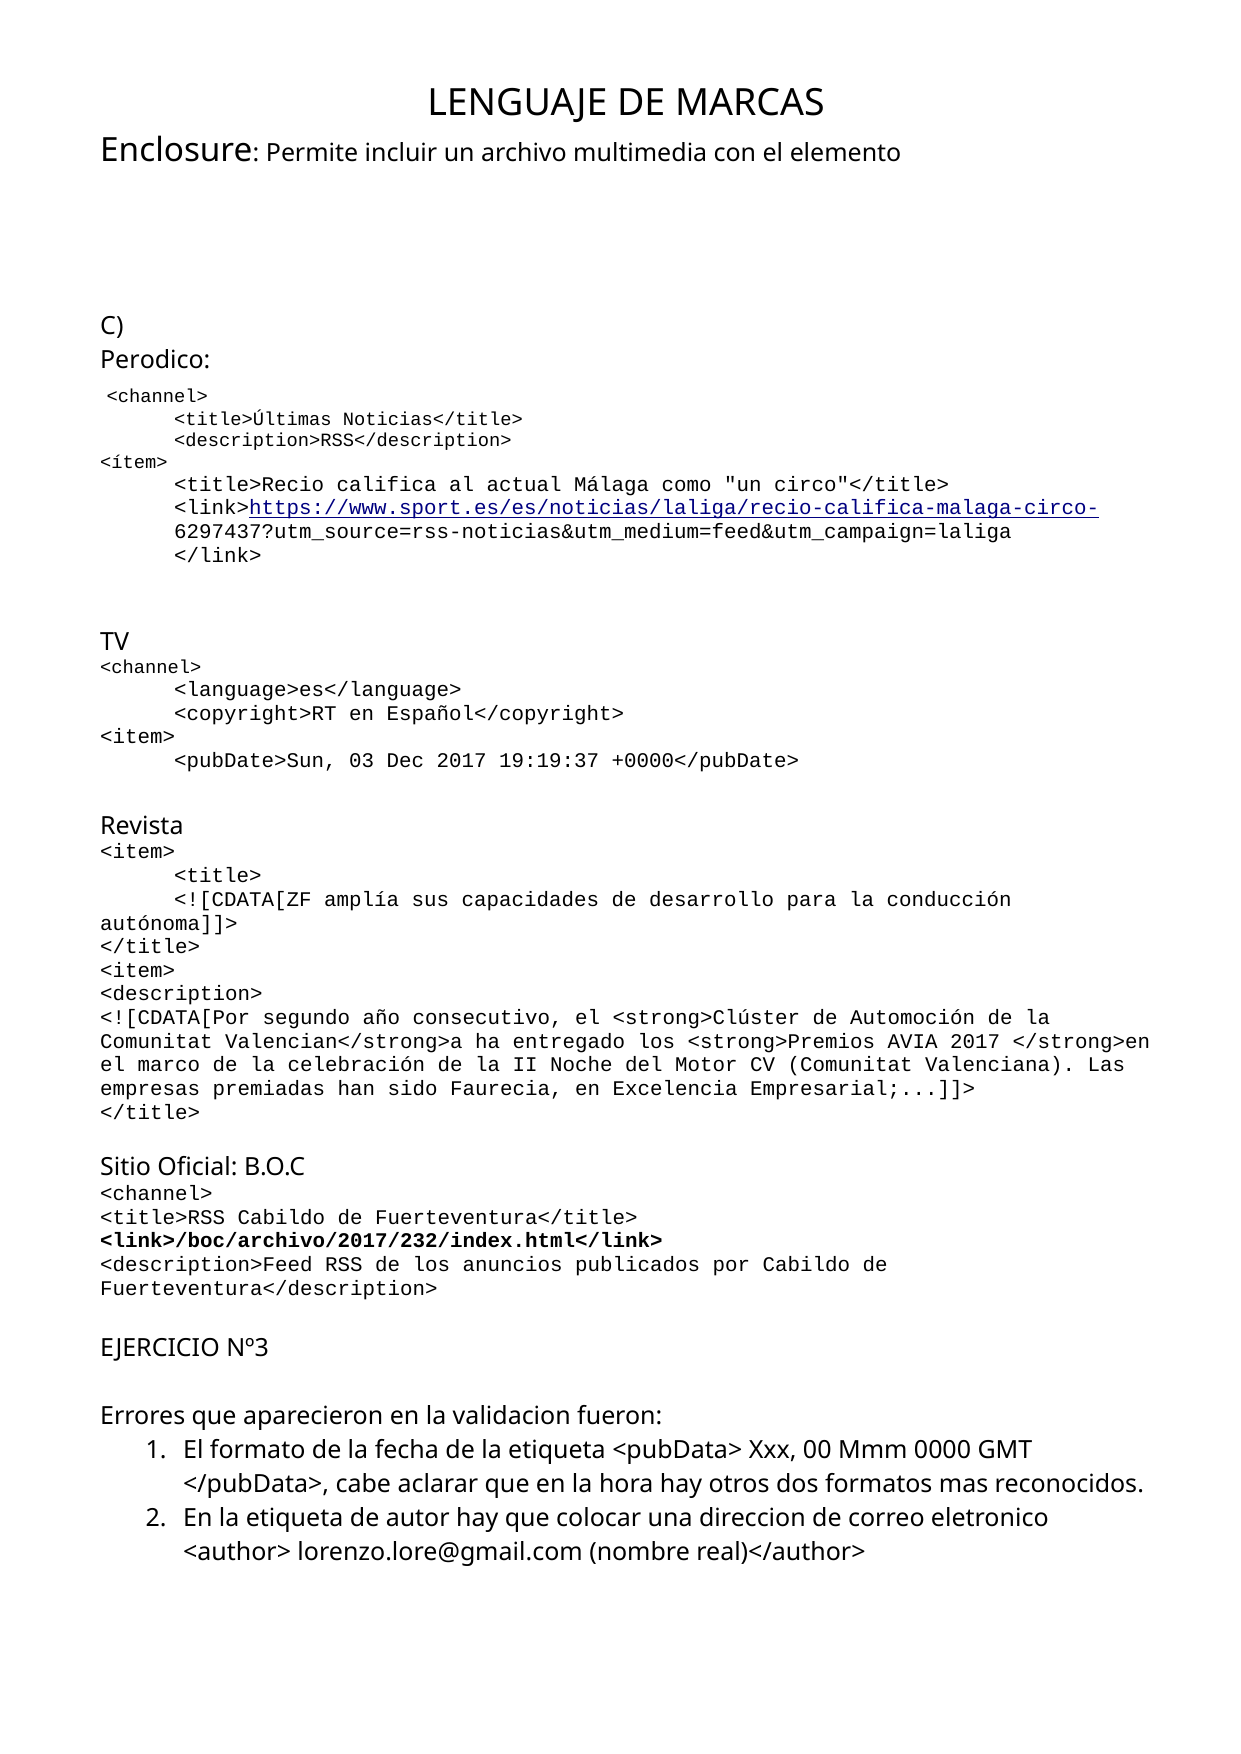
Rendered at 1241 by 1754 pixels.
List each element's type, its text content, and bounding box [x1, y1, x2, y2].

list El formato de la fecha de la etiqueta <pubData> Xxx, 00 Mmm 0000 GMT </pubData>, cabe aclarar que en la hora hay otros dos formatos mas reconocidos. [145, 1432, 1152, 1500]
text </title> [100, 936, 1152, 960]
text C) [100, 308, 1152, 342]
text Sitio Oficial: B.O.C [100, 1149, 1152, 1183]
text <![CDATA[Por segundo año consecutivo, el <strong>Clúster de Automoción de la Comunitat Valencian</strong>a ha entregado los <strong>Premios AVIA 2017 </strong>en el marco de la celebración de la II Noche del Motor CV (Comunitat Valenciana). Las empresas premiadas han sido Faurecia, en Excelencia Empresarial;...]]> [100, 1007, 1152, 1102]
text Errores que aparecieron en la validacion fueron: [100, 1398, 1152, 1432]
text Revista [100, 807, 1152, 842]
text <channel> [100, 376, 1152, 410]
text <title>Últimas Noticias</title> [100, 410, 1152, 431]
text <channel> [100, 658, 1152, 679]
text Enclosure: Permite incluir un archivo multimedia con el elemento [100, 126, 1152, 171]
text <pubDate>Sun, 03 Dec 2017 19:19:37 +0000</pubDate> [100, 750, 1152, 773]
text <title>RSS Cabildo de Fuerteventura</title> [100, 1207, 1152, 1230]
text EJERCICIO Nº3 [100, 1330, 1152, 1364]
text TV [100, 623, 1152, 658]
text <description>Feed RSS de los anuncios publicados por Cabildo de Fuerteventura</description> [100, 1254, 1152, 1301]
text <ítem> [100, 452, 1152, 474]
text <title> [100, 865, 1152, 889]
list En la etiqueta de autor hay que colocar una direccion de correo eletronico <author> lorenzo.lore@gmail.com (nombre real)</author> [145, 1500, 1152, 1568]
text <link>/boc/archivo/2017/232/index.html</link> [100, 1230, 1152, 1254]
text <item> [100, 842, 1152, 865]
text <description>RSS</description> [100, 431, 1152, 452]
text <title>Recio califica al actual Málaga como "un circo"</title> [100, 474, 1152, 497]
text <description> [100, 983, 1152, 1007]
text </link> [100, 544, 1152, 568]
text <item> [100, 960, 1152, 983]
text </title> [100, 1102, 1152, 1125]
text <link>https://www.sport.es/es/noticias/laliga/recio-califica-malaga-circo-6297437?utm_source=rss-noticias&utm_medium=feed&utm_campaign=laliga [174, 497, 1152, 544]
text Perodico: [100, 342, 1152, 376]
text <copyright>RT en Español</copyright> [100, 702, 1152, 726]
text <language>es</language> [100, 679, 1152, 702]
text <channel> [100, 1183, 1152, 1207]
text <![CDATA[ZF amplía sus capacidades de desarrollo para la conducción autónoma]]> [100, 889, 1152, 936]
text <item> [100, 726, 1152, 750]
